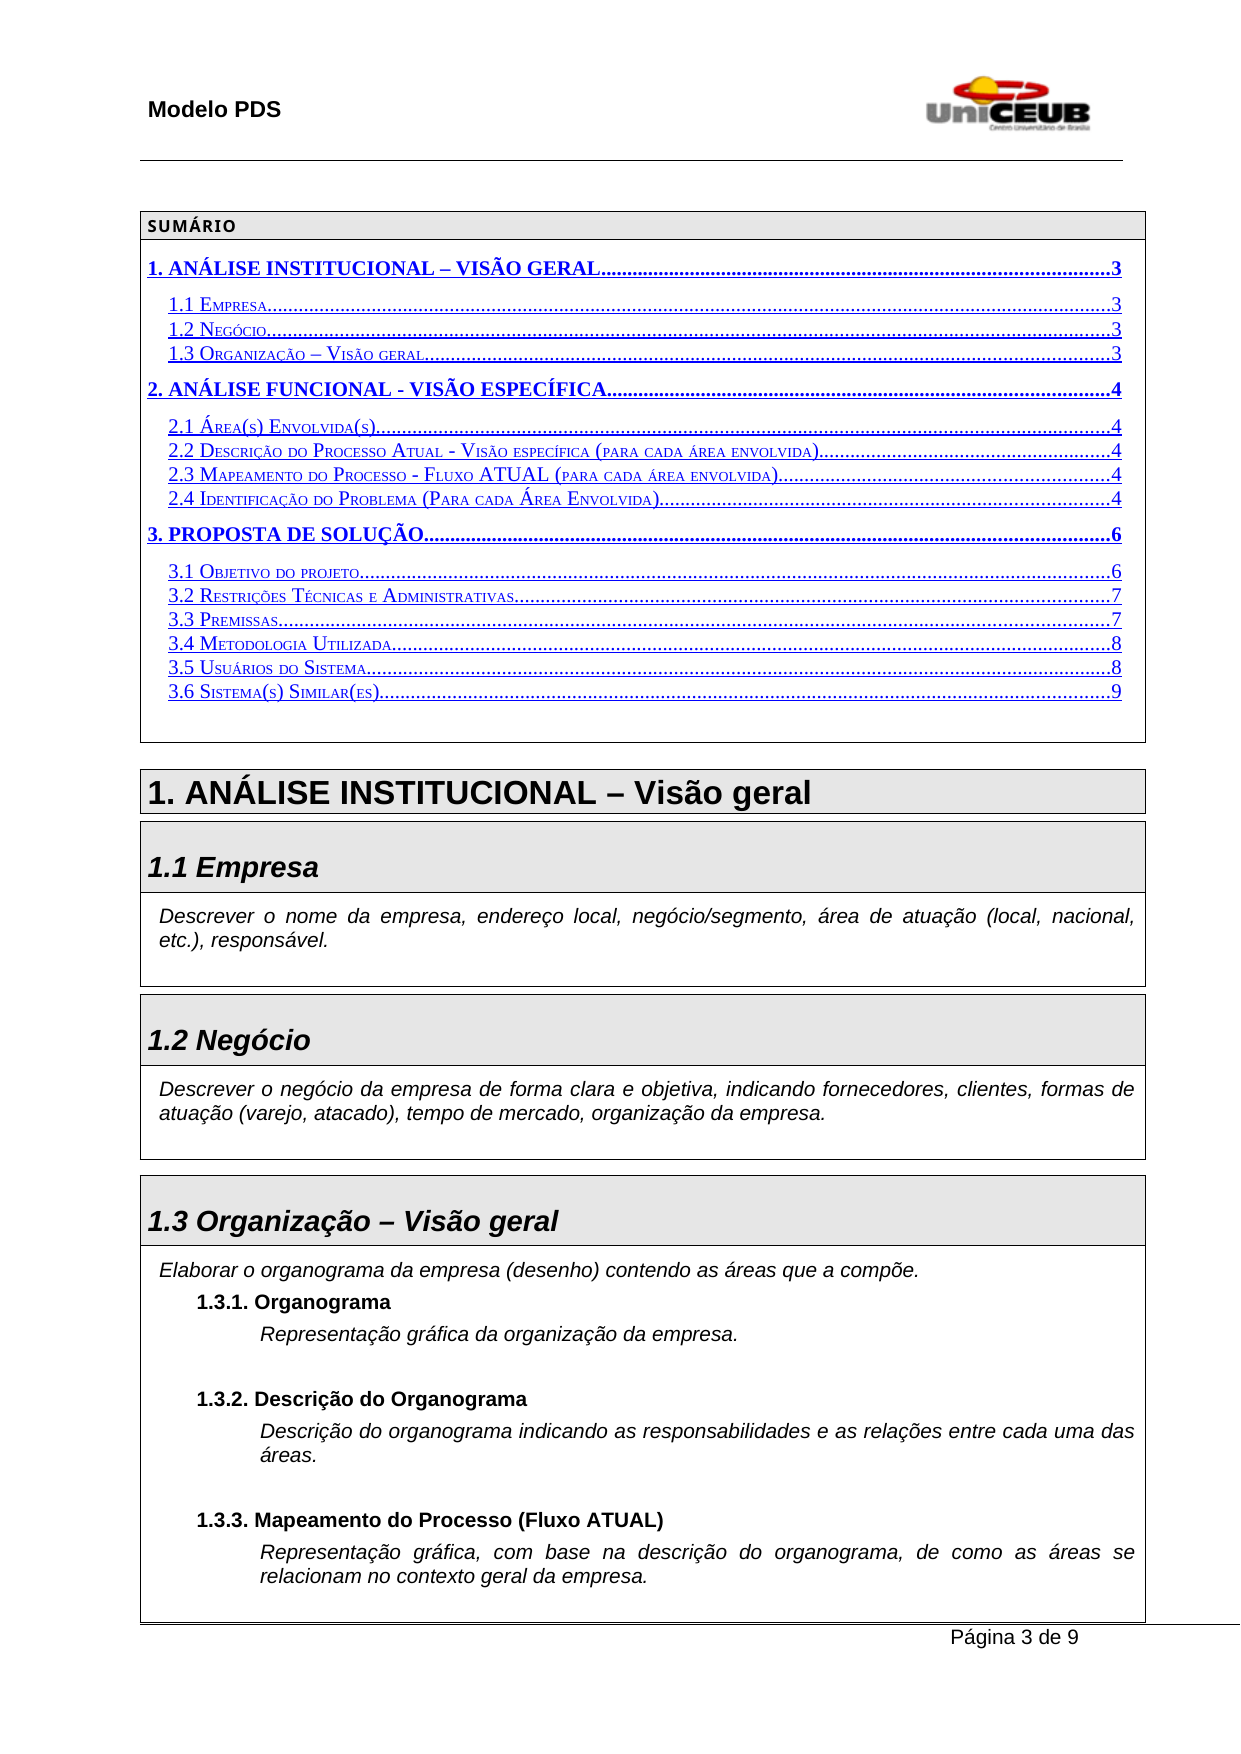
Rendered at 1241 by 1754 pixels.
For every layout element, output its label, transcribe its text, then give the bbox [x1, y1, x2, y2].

table_header 1. ANÁLISE INSTITUCIONAL – Visão geral [141, 770, 1145, 813]
table_cell Descrever o nome da empresa, endereço local, negócio/segmento, área de atuação (local, nacional, etc.), responsável. [141, 893, 1145, 986]
table_cell Elaborar o organograma da empresa (desenho) contendo as áreas que a compõe. 1.3.1. Organograma Representação gráfica da organização da empresa. 1.3.2. Descrição do Organograma Descrição do organograma indicando as responsabilidades e as relações entre cada uma das áreas. 1.3.3. Mapeamento do Processo (Fluxo ATUAL) Representação gráfica, com base na descrição do organograma, de como as áreas se relacionam no contexto geral da empresa. [141, 1246, 1145, 1622]
table_cell 1. ANÁLISE INSTITUCIONAL – Visão geral 3 1.1 Empresa 3 1.2 Negócio 3 1.3 Organização – Visão geral 3 2. ANÁLISE FUNCIONAL - Visão específica 4 2.1 Área(s) Envolvida(s) 4 2.2 Descrição do Processo Atual - Visão específica (para cada área envolvida) 4 2.3 Mapeamento do Processo - Fluxo ATUAL (para cada área envolvida) 4 2.4 Identificação do Problema (Para cada Área Envolvida) 4 3. PROPOSTA DE SOLUÇÃO 6 3.1 Objetivo do projeto 6 3.2 Restrições Técnicas e Administrativas 7 3.3 Premissas 7 3.4 Metodologia Utilizada 8 3.5 Usuários do Sistema 8 3.6 Sistema(s) Similar(es) 9 [141, 240, 1145, 742]
table_header 1.2 Negócio [141, 995, 1145, 1065]
table_header 1.1 Empresa [141, 822, 1145, 892]
table_header SUMÁRIO [141, 212, 1145, 239]
picture [922, 68, 1099, 139]
table_header 1.3 Organização – Visão geral [141, 1176, 1145, 1245]
table_cell Descrever o negócio da empresa de forma clara e objetiva, indicando fornecedores, clientes, formas de atuação (varejo, atacado), tempo de mercado, organização da empresa. [141, 1066, 1145, 1159]
